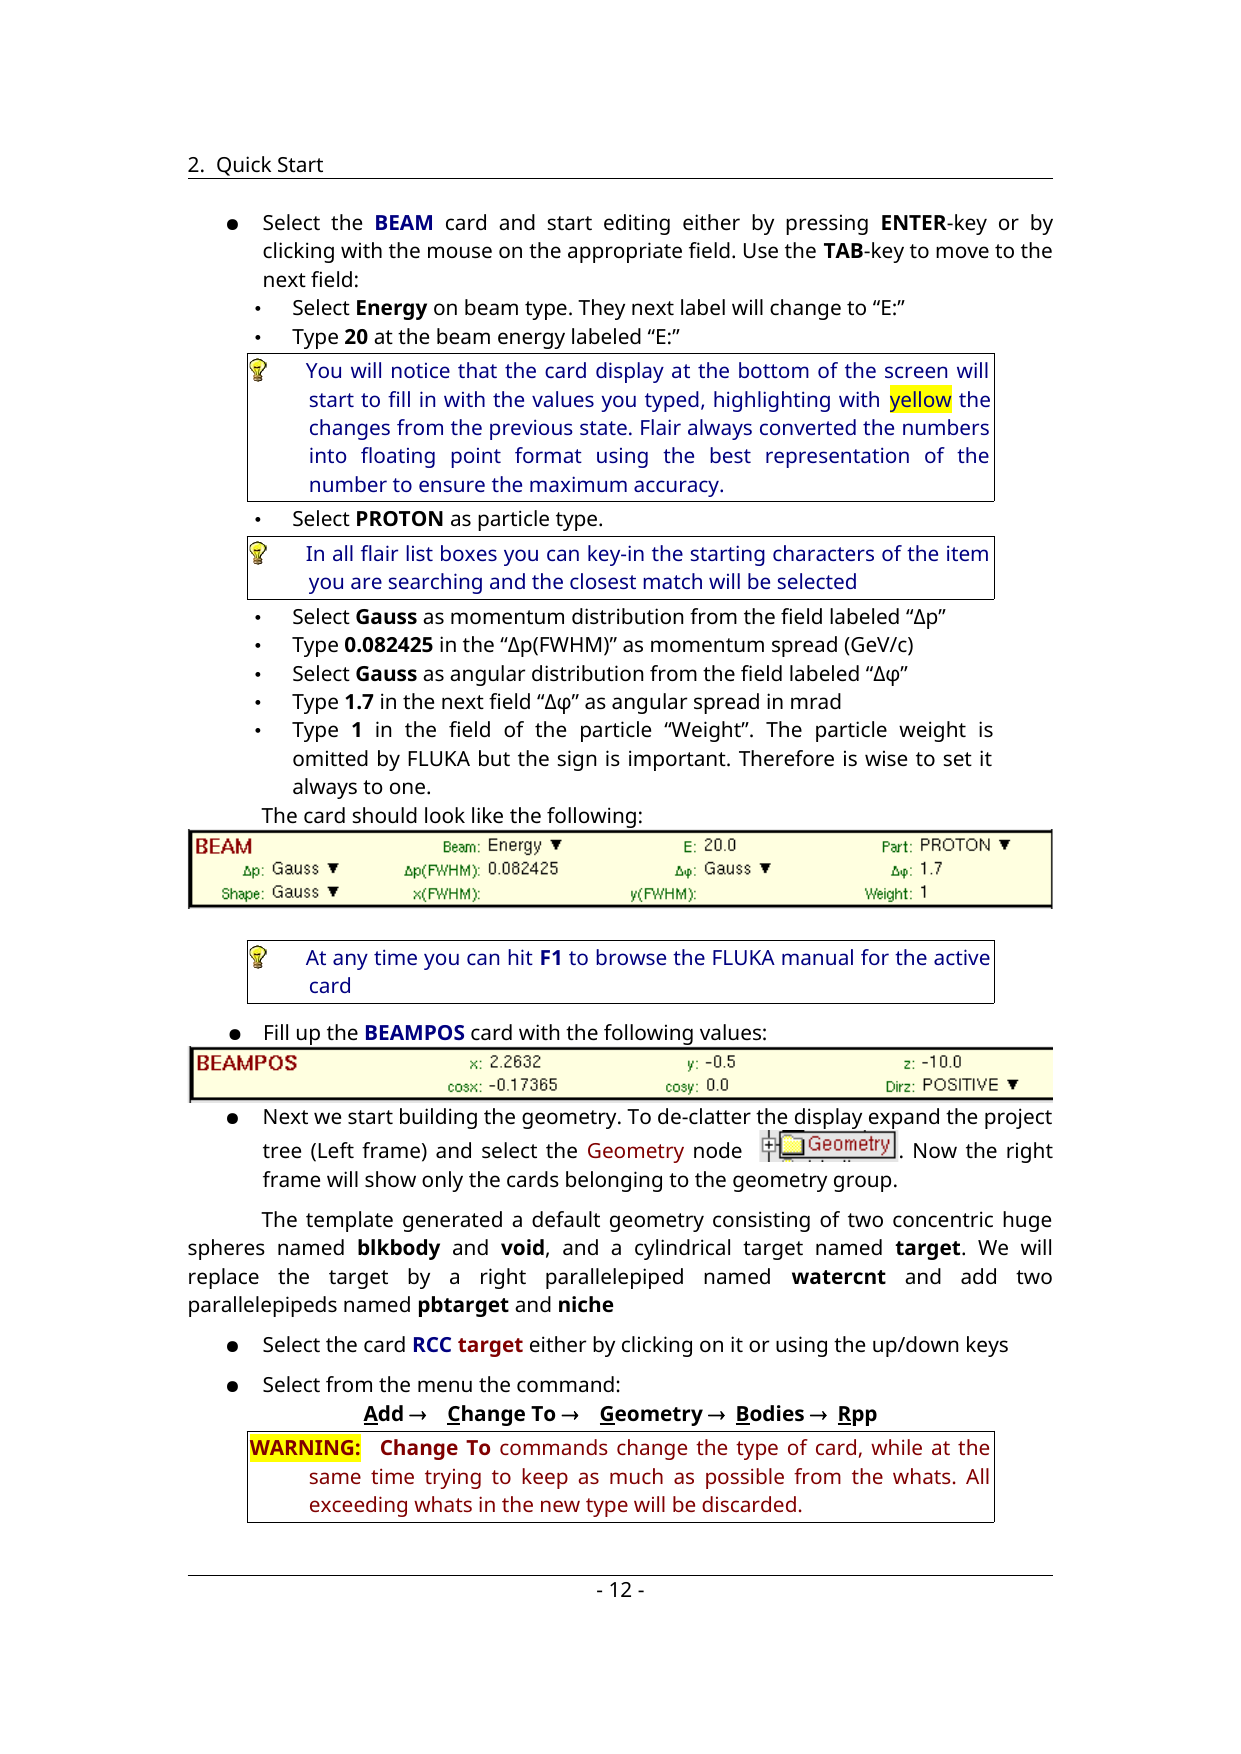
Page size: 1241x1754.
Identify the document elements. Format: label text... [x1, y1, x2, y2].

list Type 0.082425 in the “Δp(FWHM)” as momentum spread (GeV/c) [254, 630, 994, 659]
list Select Energy on beam type. They next label will change to “E:” [254, 293, 994, 322]
list Select Gauss as momentum distribution from the field labeled “Δp” [254, 602, 994, 630]
list Select PROTON as particle type. [254, 504, 994, 533]
text WARNING: Change To commands change the type of card, while at the same time trying to keep as much as possible from the whats. All exceeding whats in the new type will be discarded. [248, 1432, 994, 1522]
list Next we start building the geometry. To de-clatter the display expand the project tree (Left frame) and select the Geometry node . Now the right frame will show only the cards belonging to the geometry group. [225, 1103, 1053, 1193]
list Type 1.7 in the next field “Δφ” as angular spread in mrad [254, 687, 994, 716]
picture [759, 1130, 899, 1162]
list Select from the menu the command: [225, 1371, 1053, 1399]
picture [187, 829, 1053, 909]
text In all flair list boxes you can key-in the starting characters of the item you are searching and the closest match will be selected [248, 537, 994, 599]
text At any time you can hit F1 to browse the FLUKA manual for the active card [248, 941, 994, 1003]
picture [187, 1046, 1053, 1103]
list Select the card RCC target either by clicking on it or using the up/down keys [225, 1330, 1053, 1359]
picture [249, 358, 267, 382]
picture [249, 541, 267, 565]
text The template generated a default geometry consisting of two concentric huge spheres named blkbody and void, and a cylindrical target named target. We will replace the target by a right parallelepiped named watercnt and add two parallelepipeds named pbtarget and niche [187, 1205, 1053, 1319]
list Select Gauss as angular distribution from the field labeled “Δφ” [254, 659, 994, 687]
list Select the BEAM card and start editing either by pressing ENTER-key or by clicking with the mouse on the appropriate field. Use the TAB-key to move to the next field: [225, 208, 1053, 293]
picture [249, 945, 267, 969]
list Type 20 at the beam energy labeled “E:” [254, 322, 994, 350]
list Fill up the BEAMPOS card with the following values: [227, 1018, 995, 1046]
text Add  Change To  Geometry  Bodies  Rpp [187, 1399, 1053, 1427]
text The card should look like the following: [187, 801, 1053, 829]
text You will notice that the card display at the bottom of the screen will start to fill in with the values you typed, highlighting with yellow the changes from the previous state. Flair always converted the numbers into floating point format using the best representation of the number to ensure the maximum accuracy. [248, 354, 994, 501]
list Type 1 in the field of the particle “Weight”. The particle weight is omitted by FLUKA but the sign is important. Therefore is wise to set it always to one. [254, 716, 994, 801]
